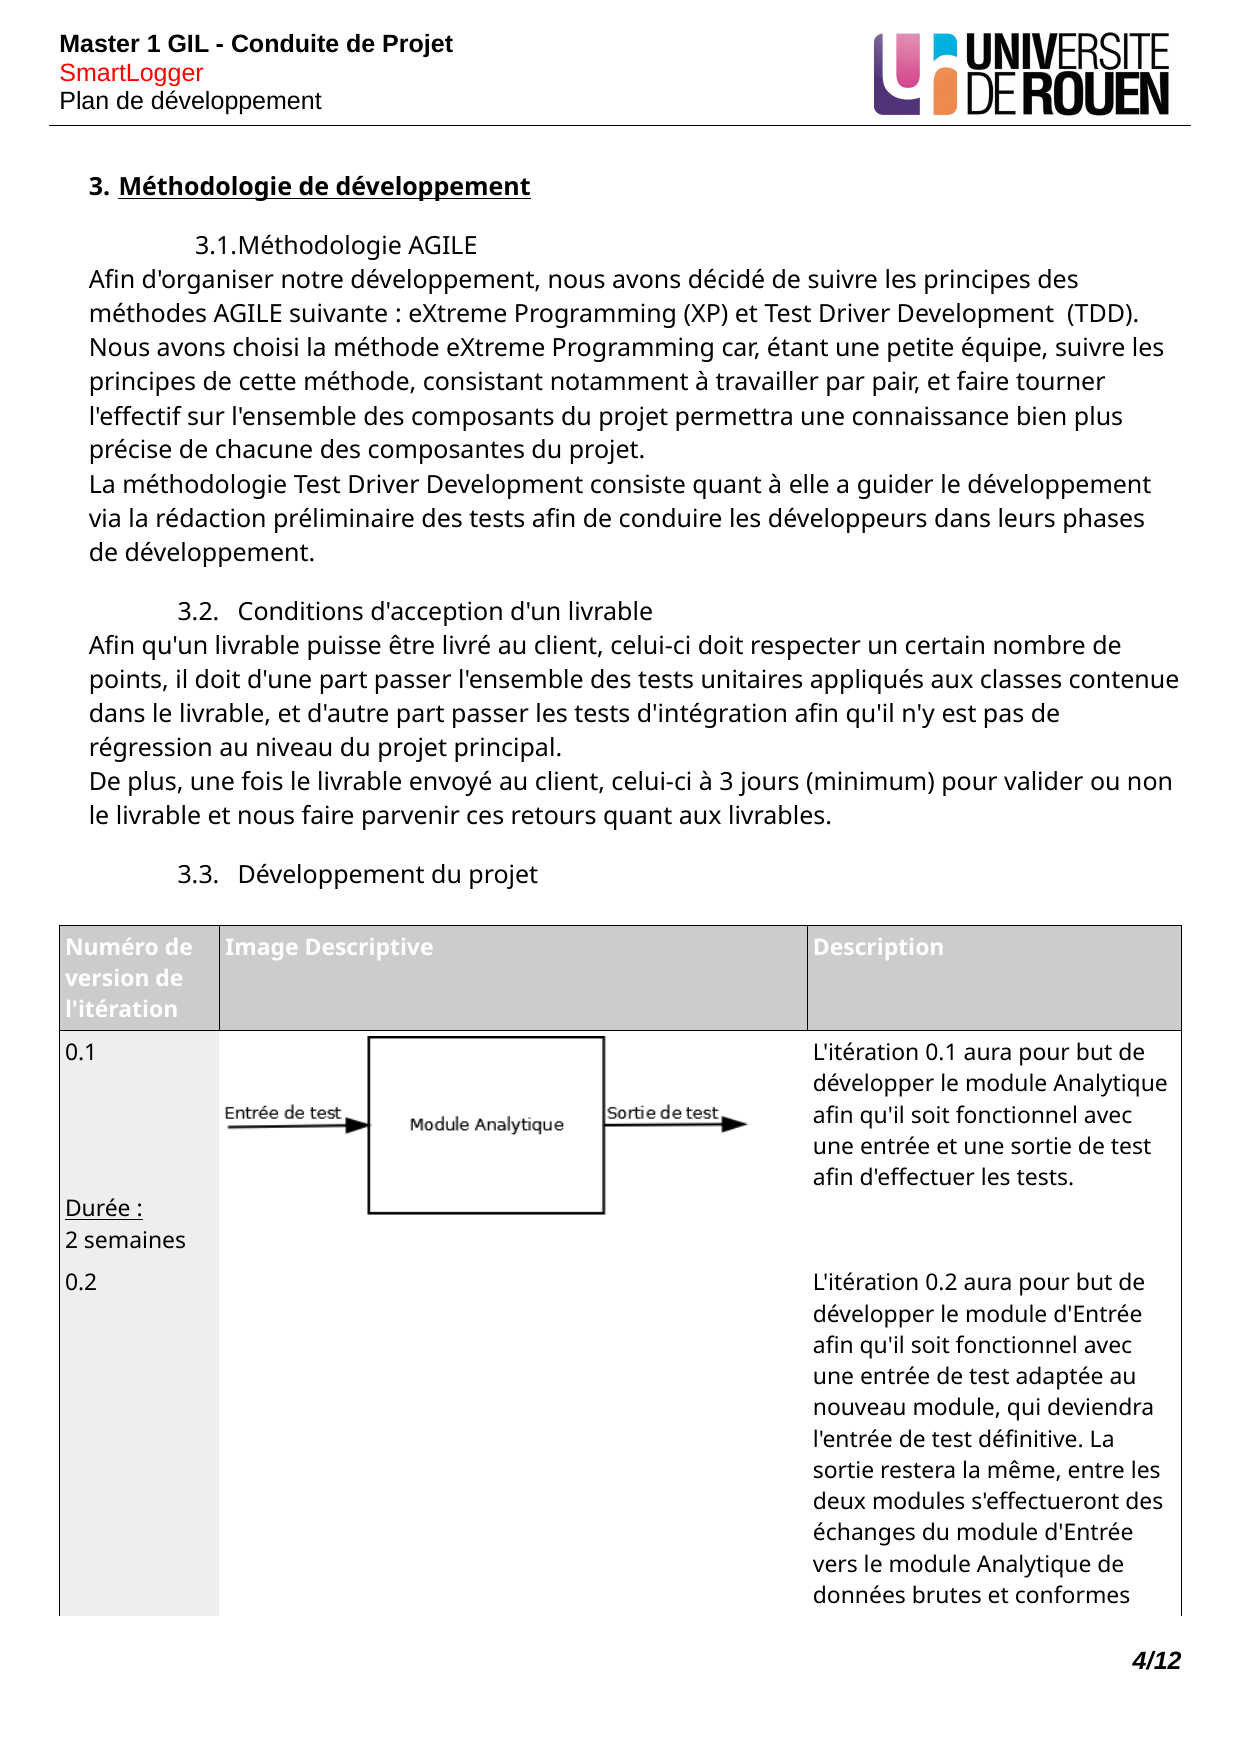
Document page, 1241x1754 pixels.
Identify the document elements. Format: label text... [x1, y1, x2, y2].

table_header Image Descriptive [220, 926, 807, 1030]
list La méthodologie Test Driver Development consiste quant à elle a guider le développement via la rédaction préliminaire des tests afin de conduire les développeurs dans leurs phases de développement. [88, 466, 1181, 568]
subtitle Méthodologie de développement [89, 169, 1181, 203]
table_cell 0.1 Durée : 2 semaines [60, 1031, 219, 1261]
list De plus, une fois le livrable envoyé au client, celui-ci à 3 jours (minimum) pour valider ou non le livrable et nous faire parvenir ces retours quant aux livrables. [88, 764, 1181, 832]
subtitle Conditions d'acception d'un livrable [177, 593, 1181, 627]
subtitle Méthodologie AGILE [195, 228, 1181, 262]
list Afin d'organiser notre développement, nous avons décidé de suivre les principes des méthodes AGILE suivante : eXtreme Programming (XP) et Test Driver Development (TDD). [88, 262, 1181, 330]
picture [872, 32, 1170, 118]
picture [225, 1036, 750, 1216]
table_cell L'itération 0.2 aura pour but de développer le module d'Entrée afin qu'il soit fonctionnel avec une entrée de test adaptée au nouveau module, qui deviendra l'entrée de test définitive. La sortie restera la même, entre les deux modules s'effectueront des échanges du module d'Entrée vers le module Analytique de données brutes et conformes [807, 1261, 1181, 1616]
table_cell in [219, 1261, 807, 1616]
subtitle Développement du projet [177, 857, 1181, 891]
list Nous avons choisi la méthode eXtreme Programming car, étant une petite équipe, suivre les principes de cette méthode, consistant notamment à travailler par pair, et faire tourner l'effectif sur l'ensemble des composants du projet permettra une connaissance bien plus précise de chacune des composantes du projet. [88, 330, 1181, 466]
list Afin qu'un livrable puisse être livré au client, celui-ci doit respecter un certain nombre de points, il doit d'une part passer l'ensemble des tests unitaires appliqués aux classes contenue dans le livrable, et d'autre part passer les tests d'intégration afin qu'il n'y est pas de régression au niveau du projet principal. [88, 627, 1181, 764]
table_cell 0.2 [60, 1261, 219, 1616]
table_cell L'itération 0.1 aura pour but de développer le module Analytique afin qu'il soit fonctionnel avec une entrée et une sortie de test afin d'effectuer les tests. [807, 1031, 1181, 1261]
table_header Numéro de version de l'itération [60, 926, 219, 1030]
table_header Description [808, 926, 1181, 1030]
table_cell [219, 1031, 807, 1261]
